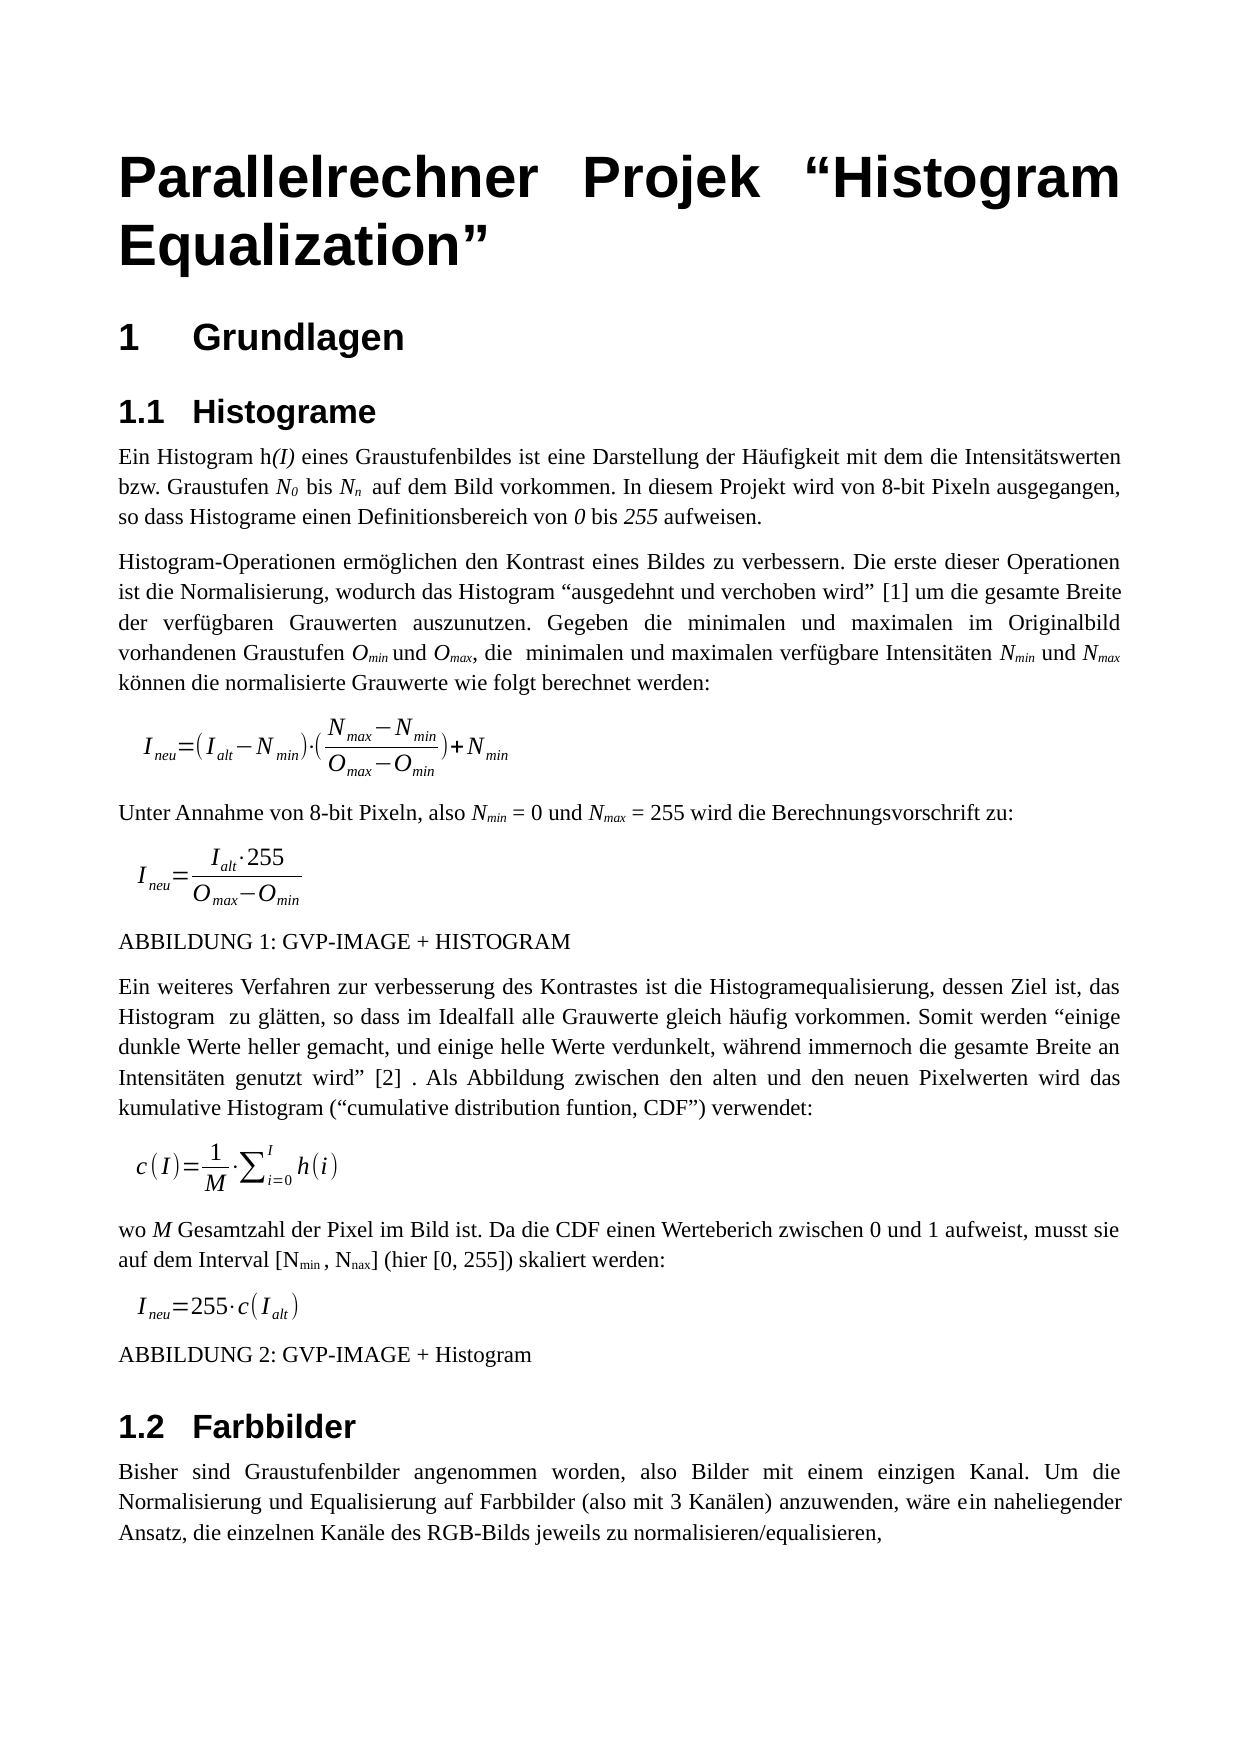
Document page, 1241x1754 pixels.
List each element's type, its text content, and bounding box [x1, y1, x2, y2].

text ABBILDUNG 1: GVP-IMAGE + HISTOGRAM [118, 928, 1122, 954]
text Ein weiteres Verfahren zur verbesserung des Kontrastes ist die Histogramequalisierung, dessen Ziel ist, das Histogram zu glätten, so dass im Idealfall alle Grauwerte gleich häufig vorkommen. Somit werden “einige dunkle Werte heller gemacht, und einige helle Werte verdunkelt, während immernoch die gesamte Breite an Intensitäten genutzt wird” [2] . Als Abbildung zwischen den alten und den neuen Pixelwerten wird das kumulative Histogram (“cumulative distribution funtion, CDF”) verwendet: [118, 973, 1122, 1120]
text ABBILDUNG 2: GVP-IMAGE + Histogram [118, 1341, 1122, 1368]
subtitle Farbbilder [118, 1407, 1122, 1446]
subtitle Grundlagen [118, 315, 1122, 358]
text Unter Annahme von 8-bit Pixeln, also Nmin = 0 und Nmax = 255 wird die Berechnungsvorschrift zu: [118, 798, 1122, 825]
text Bisher sind Graustufenbilder angenommen worden, also Bilder mit einem einzigen Kanal. Um die Normalisierung und Equalisierung auf Farbbilder (also mit 3 Kanälen) anzuwenden, wäre ein naheliegender Ansatz, die einzelnen Kanäle des RGB-Bilds jeweils zu normalisieren/equalisieren, [118, 1458, 1122, 1545]
title Parallelrechner Projek “Histogram Equalization” [118, 143, 1122, 277]
text Ein Histogram h(I) eines Graustufenbildes ist eine Darstellung der Häufigkeit mit dem die Intensitätswerten bzw. Graustufen N0 bis Nn auf dem Bild vorkommen. In diesem Projekt wird von 8-bit Pixeln ausgegangen, so dass Histograme einen Definitionsbereich von 0 bis 255 aufweisen. [118, 443, 1122, 530]
text Histogram-Operationen ermöglichen den Kontrast eines Bildes zu verbessern. Die erste dieser Operationen ist die Normalisierung, wodurch das Histogram “ausgedehnt und verchoben wird” [1] um die gesamte Breite der verfügbaren Grauwerten auszunutzen. Gegeben die minimalen und maximalen im Originalbild vorhandenen Graustufen Omin und Omax, die minimalen und maximalen verfügbare Intensitäten Nmin und Nmax können die normalisierte Grauwerte wie folgt berechnet werden: [118, 548, 1122, 695]
subtitle Histograme [118, 392, 1122, 430]
text wo M Gesamtzahl der Pixel im Bild ist. Da die CDF einen Werteberich zwischen 0 und 1 aufweist, musst sie auf dem Interval [Nmin , Nnax] (hier [0, 255]) skaliert werden: [118, 1216, 1122, 1272]
